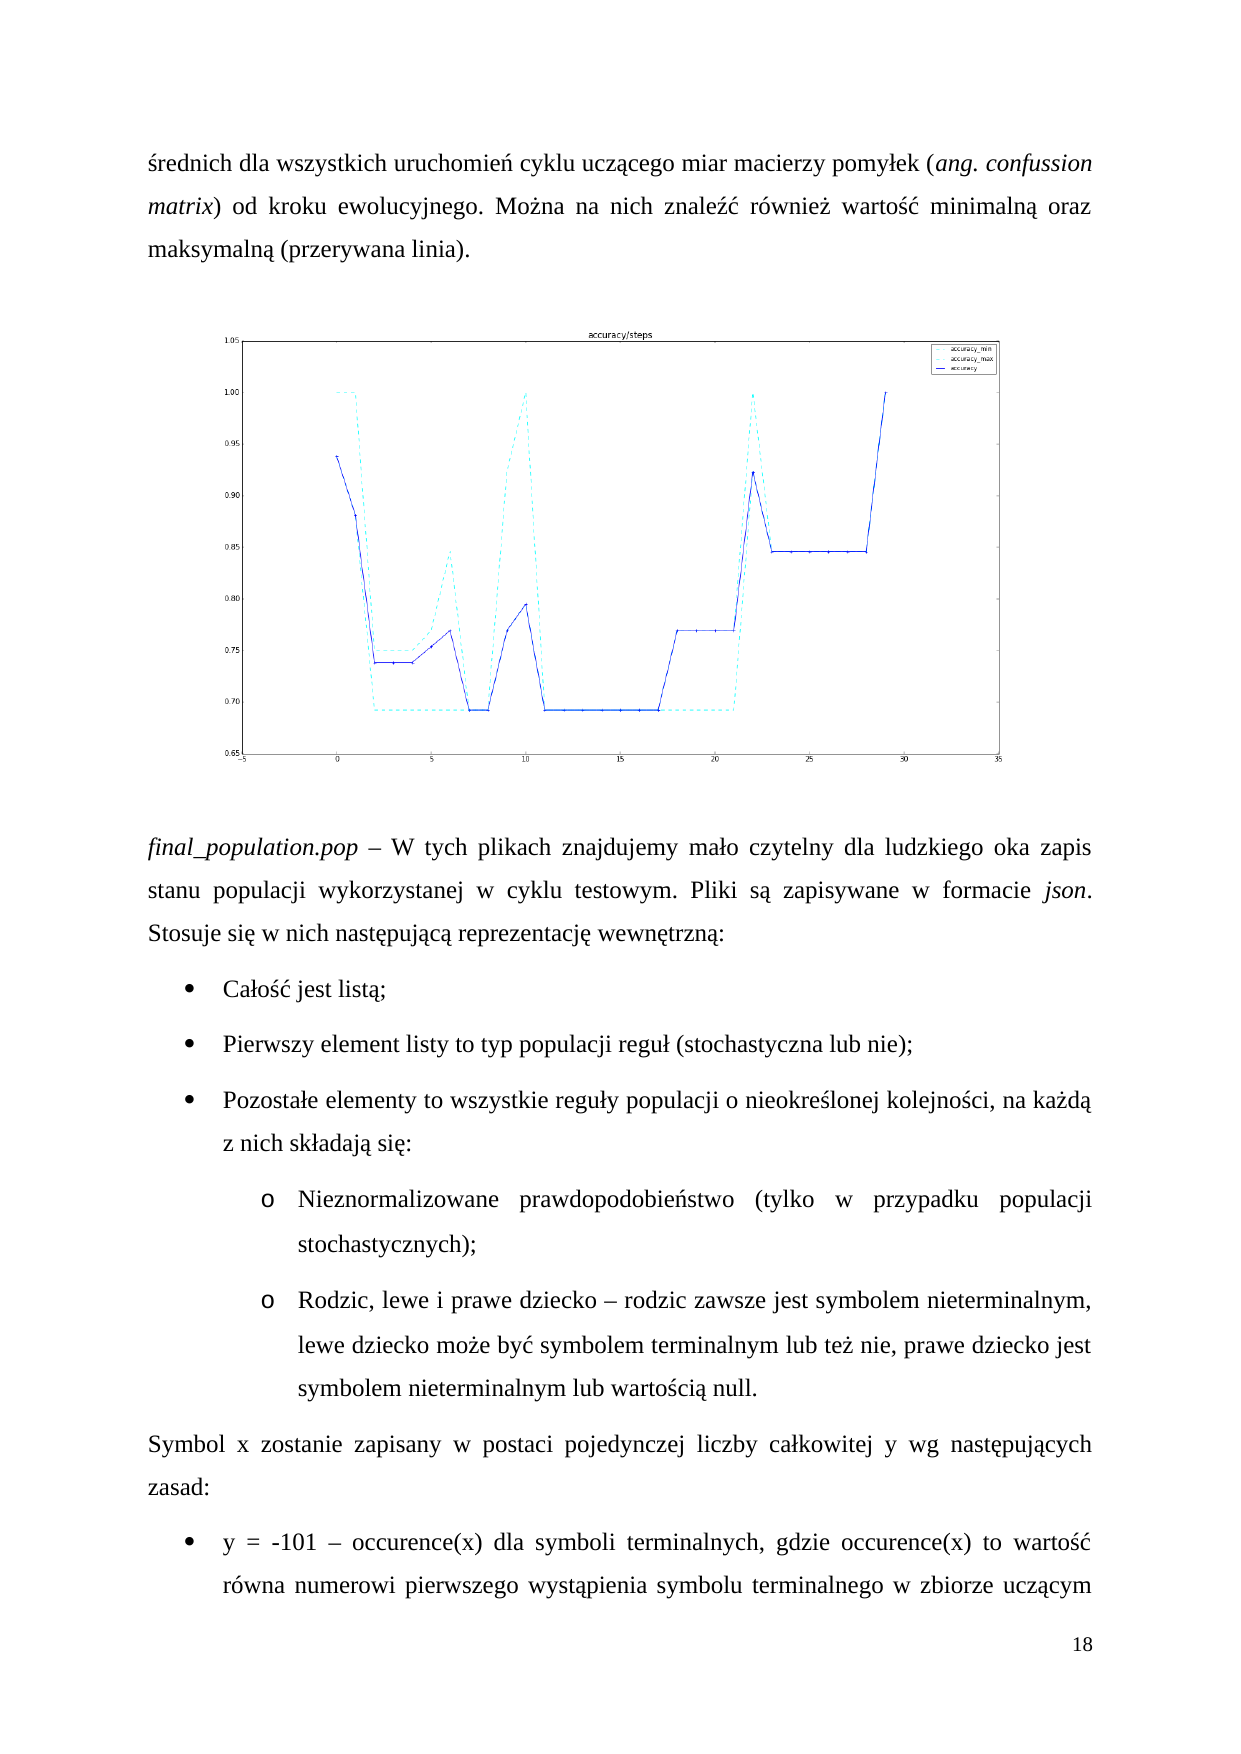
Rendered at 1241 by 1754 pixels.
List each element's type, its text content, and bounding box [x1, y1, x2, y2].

list Pozostałe elementy to wszystkie reguły populacji o nieokreślonej kolejności, na każdą z nich składają się: [185, 1085, 1093, 1157]
list y = -101 – occurence(x) dla symboli terminalnych, gdzie occurence(x) to wartość równa numerowi pierwszego wystąpienia symbolu terminalnego w zbiorze uczącym [185, 1527, 1093, 1599]
list Nieznormalizowane prawdopodobieństwo (tylko w przypadku populacji stochastycznych); [260, 1184, 1093, 1258]
list Pierwszy element listy to typ populacji reguł (stochastyczna lub nie); [185, 1029, 1093, 1058]
text final_population.pop – W tych plikach znajdujemy mało czytelny dla ludzkiego oka zapis stanu populacji wykorzystanej w cyklu testowym. Pliki są zapisywane w formacie json. Stosuje się w nich następującą reprezentację wewnętrzną: [148, 832, 1093, 947]
text Symbol x zostanie zapisany w postaci pojedynczej liczby całkowitej y wg następujących zasad: [148, 1429, 1093, 1501]
list Całość jest listą; [185, 974, 1093, 1003]
picture [147, 289, 1093, 805]
text średnich dla wszystkich uruchomień cyklu uczącego miar macierzy pomyłek (ang. confussion matrix) od kroku ewolucyjnego. Można na nich znaleźć również wartość minimalną oraz maksymalną (przerywana linia). [148, 148, 1093, 263]
list Rodzic, lewe i prawe dziecko – rodzic zawsze jest symbolem nieterminalnym, lewe dziecko może być symbolem terminalnym lub też nie, prawe dziecko jest symbolem nieterminalnym lub wartością null. [260, 1285, 1093, 1402]
